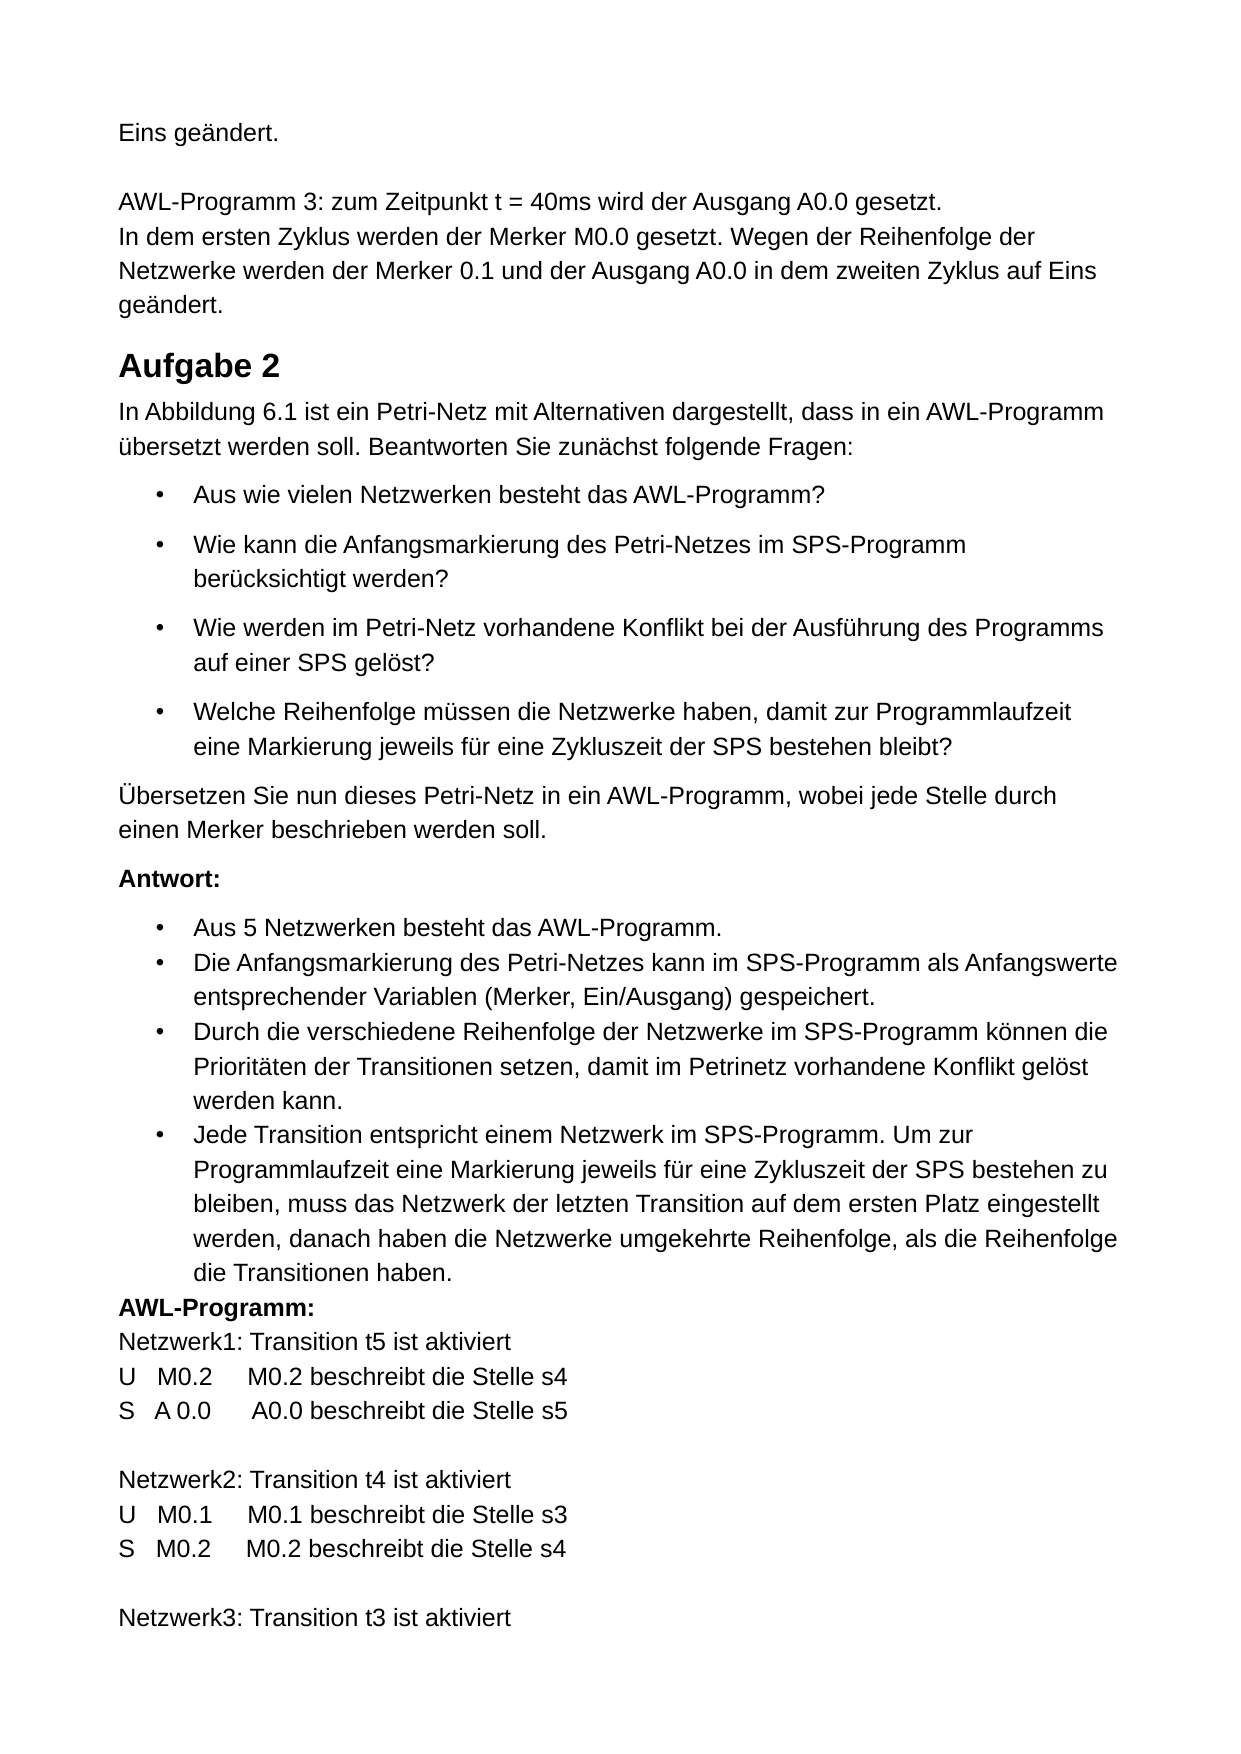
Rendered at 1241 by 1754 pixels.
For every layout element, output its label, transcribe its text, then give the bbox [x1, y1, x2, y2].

list Welche Reihenfolge müssen die Netzwerke haben, damit zur Programmlaufzeit eine Markierung jeweils für eine Zykluszeit der SPS bestehen bleibt? [156, 697, 1122, 760]
text S A 0.0 A0.0 beschreibt die Stelle s5 [118, 1396, 1122, 1425]
text Netzwerk2: Transition t4 ist aktiviert [118, 1465, 1122, 1494]
list Die Anfangsmarkierung des Petri-Netzes kann im SPS-Programm als Anfangswerte entsprechender Variablen (Merker, Ein/Ausgang) gespeichert. [156, 948, 1122, 1011]
list Jede Transition entspricht einem Netzwerk im SPS-Programm. Um zur Programmlaufzeit eine Markierung jeweils für eine Zykluszeit der SPS bestehen zu bleiben, muss das Netzwerk der letzten Transition auf dem ersten Platz eingestellt werden, danach haben die Netzwerke umgekehrte Reihenfolge, als die Reihenfolge die Transitionen haben. [156, 1120, 1122, 1287]
text AWL-Programm: [118, 1293, 1122, 1322]
text S M0.2 M0.2 beschreibt die Stelle s4 [118, 1534, 1122, 1563]
list Wie kann die Anfangsmarkierung des Petri-Netzes im SPS-Programm berücksichtigt werden? [156, 530, 1122, 593]
list Wie werden im Petri-Netz vorhandene Konflikt bei der Ausführung des Programms auf einer SPS gelöst? [156, 613, 1122, 677]
list Durch die verschiedene Reihenfolge der Netzwerke im SPS-Programm können die Prioritäten der Transitionen setzen, damit im Petrinetz vorhandene Konflikt gelöst werden kann. [156, 1017, 1122, 1115]
text In Abbildung 6.1 ist ein Petri-Netz mit Alternativen dargestellt, dass in ein AWL-Programm übersetzt werden soll. Beantworten Sie zunächst folgende Fragen: [118, 397, 1122, 460]
text Eins geändert. [118, 118, 1122, 147]
subtitle Aufgabe 2 [118, 346, 1122, 384]
text Antwort: [118, 864, 1122, 893]
text In dem ersten Zyklus werden der Merker M0.0 gesetzt. Wegen der Reihenfolge der Netzwerke werden der Merker 0.1 und der Ausgang A0.0 in dem zweiten Zyklus auf Eins geändert. [118, 222, 1122, 319]
list Aus 5 Netzwerken besteht das AWL-Programm. [156, 913, 1122, 942]
text U M0.2 M0.2 beschreibt die Stelle s4 [118, 1362, 1122, 1391]
text AWL-Programm 3: zum Zeitpunkt t = 40ms wird der Ausgang A0.0 gesetzt. [118, 187, 1122, 216]
list Aus wie vielen Netzwerken besteht das AWL-Programm? [156, 481, 1122, 509]
text Netzwerk1: Transition t5 ist aktiviert [118, 1327, 1122, 1356]
text Übersetzen Sie nun dieses Petri-Netz in ein AWL-Programm, wobei jede Stelle durch einen Merker beschrieben werden soll. [118, 781, 1122, 844]
text U M0.1 M0.1 beschreibt die Stelle s3 [118, 1500, 1122, 1528]
text Netzwerk3: Transition t3 ist aktiviert [118, 1603, 1122, 1632]
